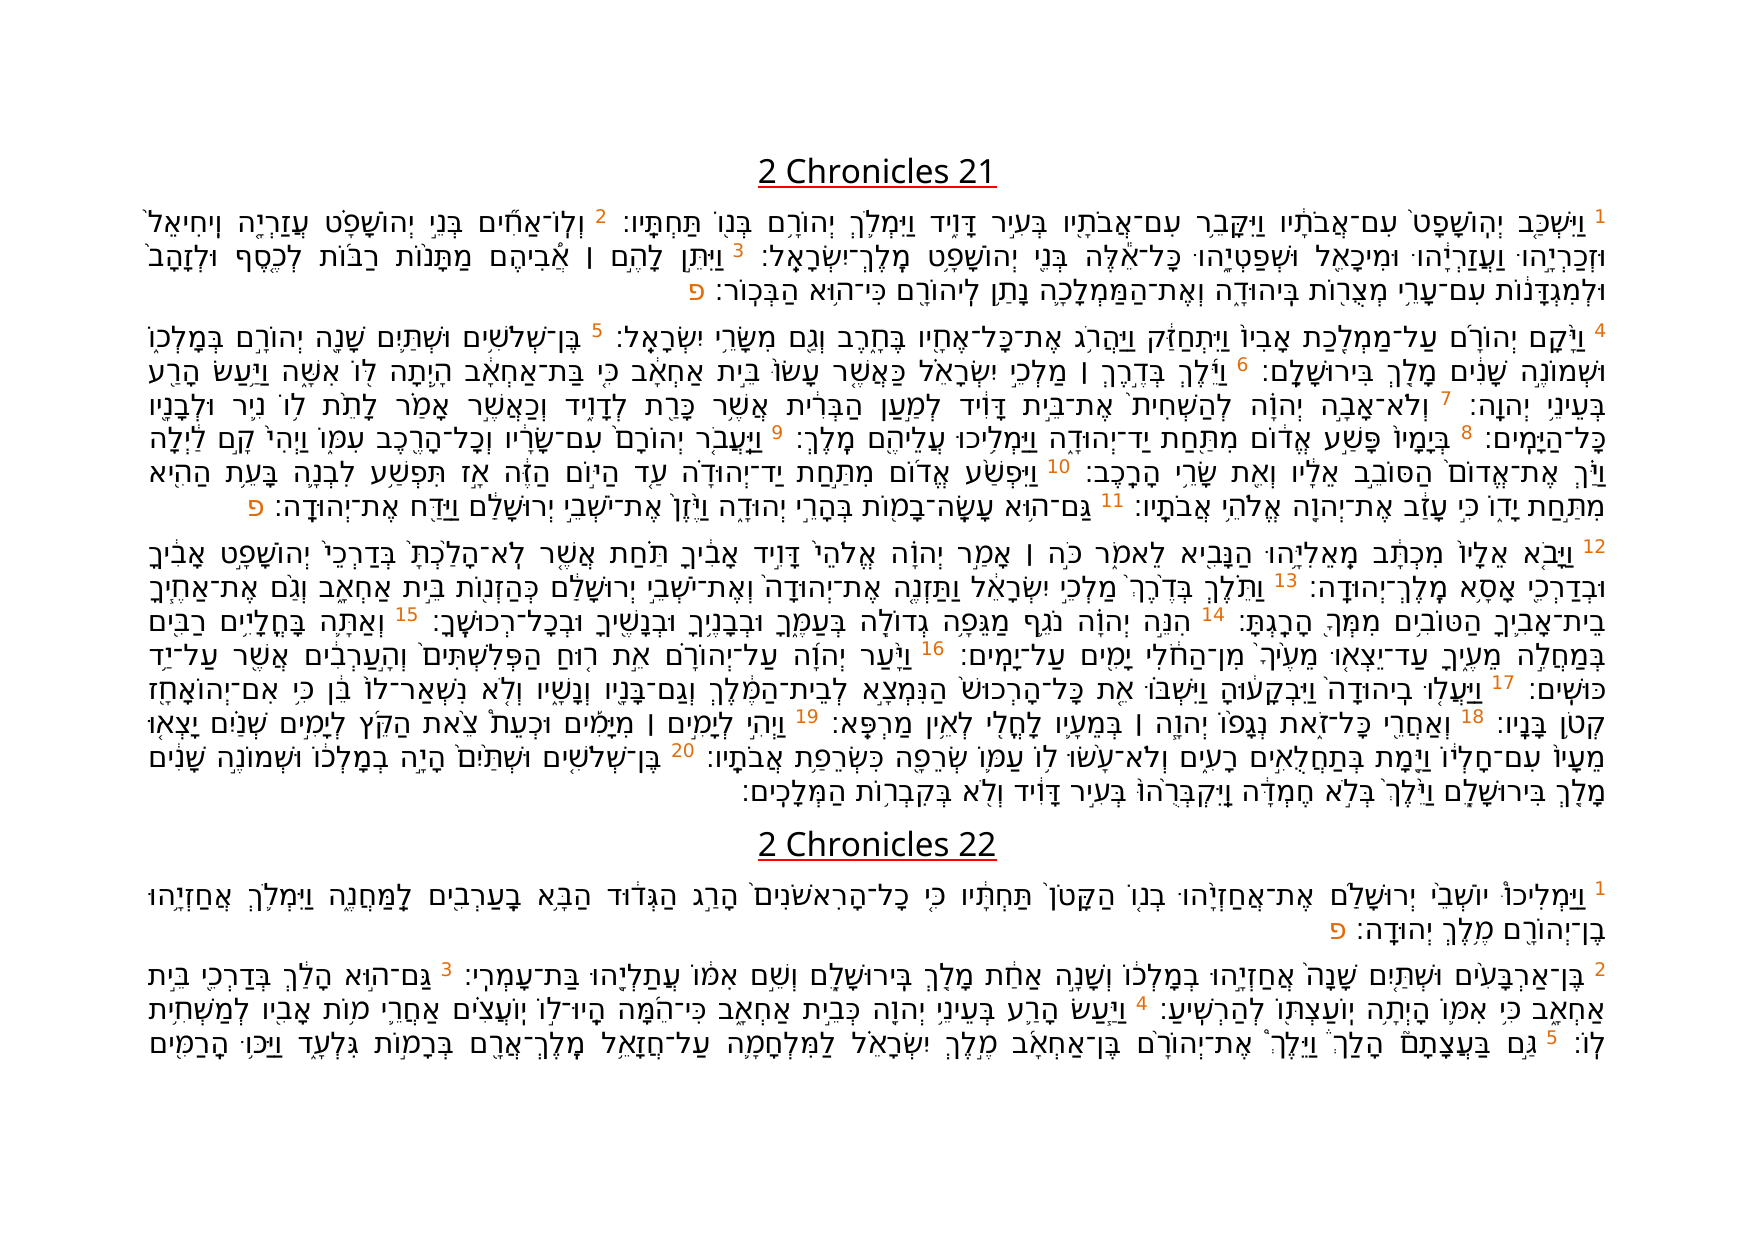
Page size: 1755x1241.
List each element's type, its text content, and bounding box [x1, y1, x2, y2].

text 1 וַיַּמְלִיכוּ֩ יוֹשְׁבֵ֨י יְרוּשָׁלִַ֜ם אֶת־אֲחַזְיָ֨הוּ בְנ֤וֹ הַקָּטֹן֙ תַּחְתָּ֔יו כִּ֤י כָל־הָרִאשֹׁנִים֙ הָרַ֣ג הַגְּד֔וּד הַבָּ֥א בָֽעַרְבִ֖ים לַֽמַּחֲנֶ֑ה וַיִּמְלֹ֛ךְ אֲחַזְיָ֥הוּ בֶן־יְהוֹרָ֖ם מֶ֥לֶךְ יְהוּדָֽה׃ פ [148, 878, 1606, 946]
text 12 וַיָּבֹ֤א אֵלָיו֙ מִכְתָּ֔ב מֵֽאֵלִיָּ֥הוּ הַנָּבִ֖יא לֵאמֹ֑ר כֹּ֣ה ׀ אָמַ֣ר יְהוָ֗ה אֱלֹהֵי֙ דָּוִ֣יד אָבִ֔יךָ תַּ֗חַת אֲשֶׁ֤ר לֹֽא־הָלַ֙כְתָּ֙ בְּדַרְכֵי֙ יְהוֹשָׁפָ֣ט אָבִ֔יךָ וּבְדַרְכֵ֖י אָסָ֥א מֶֽלֶךְ־יְהוּדָֽה׃ ‬‬13 וַתֵּ֗לֶךְ בְּדֶ֙רֶךְ֙ מַלְכֵ֣י יִשְׂרָאֵ֔ל וַתַּזְנֶ֤ה אֶת־יְהוּדָה֙ וְאֶת־יֹשְׁבֵ֣י יְרוּשָׁלִַ֔ם כְּהַזְנ֖וֹת בֵּ֣ית אַחְאָ֑ב וְגַ֨ם אֶת־אַחֶ֧יךָ בֵית־אָבִ֛יךָ הַטּוֹבִ֥ים מִמְּךָ֖ הָרָֽגְתָּ׃ ‬‬14 הִנֵּ֣ה יְהוָ֗ה נֹגֵ֛ף מַגֵּפָ֥ה גְדוֹלָ֖ה בְּעַמֶּ֑ךָ וּבְבָנֶ֥יךָ וּבְנָשֶׁ֖יךָ וּבְכָל־רְכוּשֶֽׁךָ׃ ‬‬15 וְאַתָּ֛ה בָּחֳלָיִ֥ים רַבִּ֖ים בְּמַחֲלֵ֣ה מֵעֶ֑יךָ עַד־יֵצְא֤וּ מֵעֶ֙יךָ֙ מִן־הַחֹ֔לִי יָמִ֖ים עַל־יָמִֽים׃ ‬‬16 וַיָּ֨עַר יְהוָ֜ה עַל־יְהוֹרָ֗ם אֵ֣ת ר֤וּחַ הַפְּלִשְׁתִּים֙ וְהָ֣עַרְבִ֔ים אֲשֶׁ֖ר עַל־יַ֥ד כּוּשִֽׁים׃ ‬‬17 וַיַּעֲל֤וּ בִֽיהוּדָה֙ וַיִּבְקָע֔וּהָ וַיִּשְׁבּ֗וּ אֵ֤ת כָּל־הָרְכוּשׁ֙ הַנִּמְצָ֣א לְבֵית־הַמֶּ֔לֶךְ וְגַם־בָּנָ֖יו וְנָשָׁ֑יו וְלֹ֤א נִשְׁאַר־לוֹ֙ בֵּ֔ן כִּ֥י אִם־יְהוֹאָחָ֖ז קְטֹ֥ן בָּנָֽיו׃ ‬‬18 וְאַחֲרֵ֖י כָּל־זֹ֑את נְגָפ֨וֹ יְהוָ֧ה ׀ בְּמֵעָ֛יו לָחֳלִ֖י לְאֵ֥ין מַרְפֵּֽא׃ ‬‬19 וַיְהִ֣י לְיָמִ֣ים ׀ מִיָּמִ֡ים וּכְעֵת֩ צֵ֨את הַקֵּ֜ץ לְיָמִ֣ים שְׁנַ֗יִם יָצְא֤וּ מֵעָיו֙ עִם־חָלְי֔וֹ וַיָּ֖מָת בְּתַחֲלֻאִ֣ים רָעִ֑ים וְלֹא־עָ֨שׂוּ ל֥וֹ עַמּ֛וֹ שְׂרֵפָ֖ה כִּשְׂרֵפַ֥ת אֲבֹתָֽיו׃ ‬‬20 בֶּן־שְׁלֹשִׁ֤ים וּשְׁתַּ֙יִם֙ הָיָ֣ה בְמָלְכ֔וֹ וּשְׁמוֹנֶ֣ה שָׁנִ֔ים מָלַ֖ךְ בִּירוּשָׁלָ֑͏ִם וַיֵּ֙לֶךְ֙ בְּלֹ֣א חֶמְדָּ֔ה וַֽיִּקְבְּרֻ֙הוּ֙ בְּעִ֣יר דָּוִ֔יד וְלֹ֖א בְּקִבְר֥וֹת הַמְּלָכִֽים׃ ‬‬‬‬‬‬‬‬‬‬‬ [148, 536, 1606, 808]
text 1 וַיִּשְׁכַּ֤ב יְהֽוֹשָׁפָט֙ עִם־אֲבֹתָ֔יו וַיִּקָּבֵ֥ר עִם־אֲבֹתָ֖יו בְּעִ֣יר דָּוִ֑יד וַיִּמְלֹ֛ךְ יְהוֹרָ֥ם בְּנ֖וֹ תַּחְתָּֽיו׃ 2 וְלֽוֹ־אַחִ֞ים בְּנֵ֣י יְהוֹשָׁפָ֗ט עֲזַרְיָ֤ה וִֽיחִיאֵל֙ וּזְכַרְיָ֣הוּ וַעֲזַרְיָ֔הוּ וּמִיכָאֵ֖ל וּשְׁפַטְיָ֑הוּ כָּל־אֵ֕לֶּה בְּנֵ֖י יְהוֹשָׁפָ֥ט מֶֽלֶךְ־יִשְׂרָאֵֽל׃ ‬‬3 וַיִּתֵּ֣ן לָהֶ֣ם ׀ אֲ֠בִיהֶם מַתָּנ֨וֹת רַבּ֜וֹת לְכֶ֤סֶף וּלְזָהָב֙ וּלְמִגְדָּנ֔וֹת עִם־עָרֵ֥י מְצֻר֖וֹת בִּֽיהוּדָ֑ה וְאֶת־הַמַּמְלָכָ֛ה נָתַ֥ן לִֽיהוֹרָ֖ם כִּי־ה֥וּא הַבְּכֽוֹר׃ פ ‬‬‬‬ [148, 206, 1606, 307]
text 2 Chronicles 21 [148, 148, 1606, 193]
text 2 בֶּן־אַרְבָּעִ֨ים וּשְׁתַּ֤יִם שָׁנָה֙ אֲחַזְיָ֣הוּ בְמָלְכ֔וֹ וְשָׁנָ֣ה אַחַ֔ת מָלַ֖ךְ בִּֽירוּשָׁלָ֑͏ִם וְשֵׁ֣ם אִמּ֔וֹ עֲתַלְיָ֖הוּ בַּת־עָמְרִֽי׃ ‬‬3 גַּם־ה֣וּא הָלַ֔ךְ בְּדַרְכֵ֖י בֵּ֣ית אַחְאָ֑ב כִּ֥י אִמּ֛וֹ הָיְתָ֥ה יֽוֹעַצְתּ֖וֹ לְהַרְשִֽׁיעַ׃ ‬‬4 וַיַּ֧עַשׂ הָרַ֛ע בְּעֵינֵ֥י יְהוָ֖ה כְּבֵ֣ית אַחְאָ֑ב כִּי־הֵ֜מָּה הָֽיוּ־ל֣וֹ יֽוֹעֲצִ֗ים אַחֲרֵ֛י מ֥וֹת אָבִ֖יו לְמַשְׁחִ֥ית לֽוֹ׃ ‬‬5 גַּ֣ם בַּעֲצָתָם֮ הָלַךְ֒ וַיֵּלֶךְ֩ אֶת־יְהוֹרָ֨ם בֶּן־אַחְאָ֜ב מֶ֣לֶךְ יִשְׂרָאֵ֗ל לַמִּלְחָמָ֛ה עַל־חֲזָאֵ֥ל מֶֽלֶךְ־אֲרָ֖ם בְּרָמ֣וֹת גִּלְעָ֑ד וַיַּכּ֥וּ הָֽרַמִּ֖ים אֶת־יוֹרָֽם׃ ‬‬6 וַיָּ֜שָׁב לְהִתְרַפֵּ֣א בְיִזְרְעֶ֗אל כִּ֤י הַמַּכִּים֙ אֲשֶׁ֣ר הִכֻּ֣הוּ בָֽרָמָ֔ה בְּהִלָּ֣חֲמ֔וֹ אֶת־חֲזָהאֵ֖ל מֶ֣לֶךְ אֲרָ֑ם וַעֲזַרְיָ֨הוּ בֶן־יְהוֹרָ֜ם מֶ֣לֶךְ יְהוּדָ֗ה יָרַ֡ד לִרְא֞וֹת אֶת־יְהוֹרָ֧ם בֶּן־אַחְאָ֛ב בְּיִזְרְעֶ֖אל כִּי־חֹלֶ֥ה הֽוּא׃ ‬‬7 וּמֵֽאֱלֹהִ֗ים הָיְתָה֙ תְּבוּסַ֣ת אֲחַזְיָ֔הוּ לָב֖וֹא אֶל־יוֹרָ֑ם וּבְבֹא֗וֹ יָצָ֤א עִם־יְהוֹרָם֙ אֶל־יֵה֣וּא בֶן־נִמְשִׁ֔י אֲשֶׁ֣ר מְשָׁח֣וֹ יְהוָ֔ה לְהַכְרִ֖ית אֶת־בֵּ֥ית אַחְאָֽב׃ ‬‬8 וַיְהִ֕י כְּהִשָּׁפֵ֥ט יֵה֖וּא עִם־בֵּ֣ית אַחְאָ֑ב וַיִּמְצָא֩ אֶת־שָׂרֵ֨י יְהוּדָ֜ה וּבְנֵ֨י אֲחֵ֧י אֲחַזְיָ֛הוּ מְשָׁרְתִ֥ים לַאֲחַזְיָ֖הוּ וַיַּהַרְגֵֽם׃ ‬‬9 וַיְבַקֵּשׁ֩ אֶת־אֲחַזְיָ֨הוּ וַֽיִּלְכְּדֻ֜הוּ וְה֧וּא מִתְחַבֵּ֣א בְשֹֽׁמְר֗וֹן וַיְבִאֻ֣הוּ אֶל־יֵהוּא֮ וַיְמִתֻהוּ֒ וַֽיִּקְבְּרֻ֔הוּ כִּ֤י אָֽמְרוּ֙ בֶּן־יְהוֹשָׁפָ֣ט ה֔וּא אֲשֶׁר־דָּרַ֥שׁ אֶת־יְהוָ֖ה בְּכָל־לְבָב֑וֹ וְאֵין֙ לְבֵ֣ית אֲחַזְיָ֔הוּ לַעְצֹ֥ר כֹּ֖חַ לְמַמְלָכָֽה׃ ‬‬10 וַעֲתַלְיָ֙הוּ֙ אֵ֣ם אֲחַזְיָ֔הוּ רָאֲתָ֖ה כִּ֣י מֵ֣ת בְּנָ֑הּ וַתָּ֗קָם וַתְּדַבֵּ֛ר אֶת־כָּל־זֶ֥רַע הַמַּמְלָכָ֖ה לְבֵ֥ית יְהוּדָֽה׃ ‬‬11 וַתִּקַּח֩ יְהוֹשַׁבְעַ֨ת בַּת־הַמֶּ֜לֶךְ אֶת־יוֹאָ֣שׁ בֶּן־אֲחַזְיָ֗הוּ וַתִּגְנֹ֤ב אֹתוֹ֙ מִתּ֤וֹךְ בְּנֵֽי־הַמֶּ֙לֶךְ֙ הַמּ֣וּמָתִ֔ים וַתִּתֵּ֥ן אֹת֛וֹ וְאֶת־מֵֽינִקְתּ֖וֹ בַּחֲדַ֣ר הַמִּטּ֑וֹת וַתַּסְתִּירֵ֡הוּ יְהוֹשַׁבְעַ֣ת בַּת־הַמֶּ֣לֶךְ יְהוֹרָ֡ם אֵשֶׁת֩ יְהוֹיָדָ֨ע הַכֹּהֵ֜ן כִּ֣י הִיא֩ הָיְתָ֨ה אֲח֧וֹת אֲחַזְיָ֛הוּ מִפְּנֵ֥י עֲתַלְיָ֖הוּ וְלֹ֥א הֱמִיתָֽתְהוּ׃ ‬‬12 וַיְהִ֤י אִתָּם֙ בְּבֵ֣ית הָֽאֱלֹהִ֔ים מִתְחַבֵּ֖א שֵׁ֣שׁ שָׁנִ֑ים וַעֲתַלְיָ֖ה מֹלֶ֥כֶת עַל־הָאָֽרֶץ׃ פ ‬‬‬‬‬‬‬‬‬‬‬‬‬ [148, 959, 1606, 1061]
text 4 וַיָּ֨קָם יְהוֹרָ֜ם עַל־מַמְלֶ֤כַת אָבִיו֙ וַיִּתְחַזַּ֔ק וַיַּהֲרֹ֥ג אֶת־כָּל־אֶחָ֖יו בֶּחָ֑רֶב וְגַ֖ם מִשָּׂרֵ֥י יִשְׂרָאֵֽל׃ ‬‬5 בֶּן־שְׁלֹשִׁ֥ים וּשְׁתַּ֛יִם שָׁנָ֖ה יְהוֹרָ֣ם בְּמָלְכ֑וֹ וּשְׁמוֹנֶ֣ה שָׁנִ֔ים מָלַ֖ךְ בִּירוּשָׁלָֽ͏ִם׃ ‬‬6 וַיֵּ֜לֶךְ בְּדֶ֣רֶךְ ׀ מַלְכֵ֣י יִשְׂרָאֵ֗ל כַּאֲשֶׁ֤ר עָשׂוּ֙ בֵּ֣ית אַחְאָ֔ב כִּ֚י בַּת־אַחְאָ֔ב הָ֥יְתָה לּ֖וֹ אִשָּׁ֑ה וַיַּ֥עַשׂ הָרַ֖ע בְּעֵינֵ֥י יְהוָֽה׃ ‬‬7 וְלֹא־אָבָ֣ה יְהוָ֗ה לְהַשְׁחִית֙ אֶת־בֵּ֣ית דָּוִ֔יד לְמַ֣עַן הַבְּרִ֔ית אֲשֶׁ֥ר כָּרַ֖ת לְדָוִ֑יד וְכַאֲשֶׁ֣ר אָמַ֗ר לָתֵ֨ת ל֥וֹ נִ֛יר וּלְבָנָ֖יו כָּל־הַיָּמִֽים׃ ‬‬8 בְּיָמָיו֙ פָּשַׁ֣ע אֱד֔וֹם מִתַּ֖חַת יַד־יְהוּדָ֑ה וַיַּמְלִ֥יכוּ עֲלֵיהֶ֖ם מֶֽלֶךְ׃ ‬‬9 וַיַּֽעֲבֹ֤ר יְהוֹרָם֙ עִם־שָׂרָ֔יו וְכָל־הָרֶ֖כֶב עִמּ֑וֹ וַיְהִי֙ קָ֣ם לַ֔יְלָה וַיַּ֗ךְ אֶת־אֱדוֹם֙ הַסּוֹבֵ֣ב אֵלָ֔יו וְאֵ֖ת שָׂרֵ֥י הָרָֽכֶב׃ ‬‬10 וַיִּפְשַׁ֨ע אֱד֜וֹם מִתַּ֣חַת יַד־יְהוּדָ֗ה עַ֚ד הַיּ֣וֹם הַזֶּ֔ה אָ֣ז תִּפְשַׁ֥ע לִבְנָ֛ה בָּעֵ֥ת הַהִ֖יא מִתַּ֣חַת יָד֑וֹ כִּ֣י עָזַ֔ב אֶת־יְהוָ֖ה אֱלֹהֵ֥י אֲבֹתָֽיו׃ ‬‬11 גַּם־ה֥וּא עָשָֽׂה־בָמ֖וֹת בְּהָרֵ֣י יְהוּדָ֑ה וַיֶּ֙זֶן֙ אֶת־יֹשְׁבֵ֣י יְרוּשָׁלִַ֔ם וַיַּדַּ֖ח אֶת־יְהוּדָֽה׃ פ ‬‬‬‬‬‬‬‬‬‬ [148, 320, 1606, 524]
text 2 Chronicles 22 [148, 820, 1606, 866]
